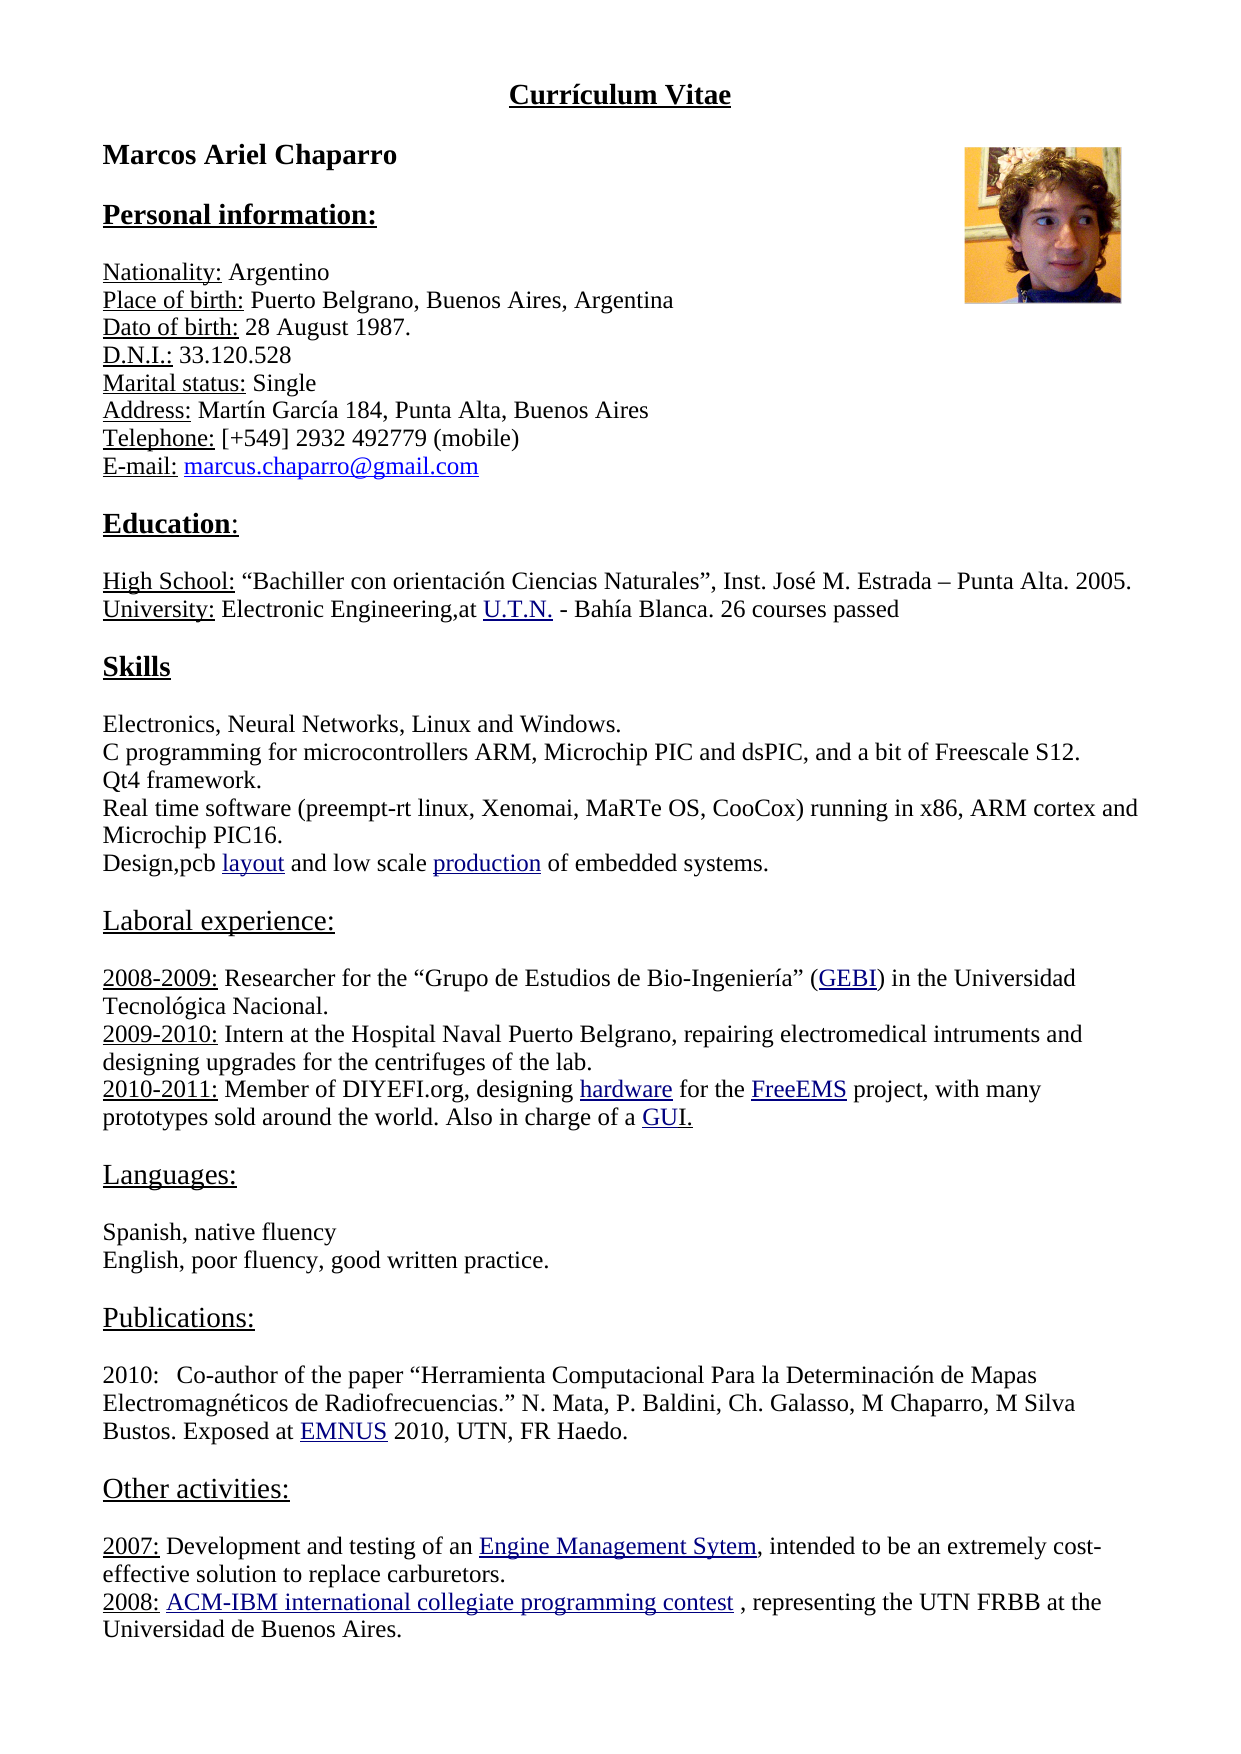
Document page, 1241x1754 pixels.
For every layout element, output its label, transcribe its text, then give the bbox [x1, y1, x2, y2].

text C programming for microcontrollers ARM, Microchip PIC and dsPIC, and a bit of Freescale S12. [102, 738, 1143, 766]
text Currículum Vitae [102, 78, 1143, 110]
text D.N.I.: 33.120.528 [102, 341, 1143, 369]
text 2010: Co-author of the paper “Herramienta Computacional Para la Determinación de Mapas Electromagnéticos de Radiofrecuencias.” N. Mata, P. Baldini, Ch. Galasso, M Chaparro, M Silva Bustos. Exposed at EMNUS 2010, UTN, FR Haedo. [102, 1362, 1143, 1445]
text Languages: [102, 1158, 1143, 1191]
text Education: [102, 507, 1143, 540]
picture [964, 147, 1122, 304]
text Personal information: [102, 198, 964, 230]
text Dato of birth: 28 August 1987. [102, 313, 1143, 341]
text Nationality: Argentino [102, 258, 964, 286]
text Marcos Ariel Chaparro [102, 138, 1143, 170]
text 2008-2009: Researcher for the “Grupo de Estudios de Bio-Ingeniería” (GEBI) in the Universidad Tecnológica Nacional. [102, 964, 1143, 1020]
text Place of birth: Puerto Belgrano, Buenos Aires, Argentina [102, 286, 1143, 313]
text [1122, 198, 1143, 230]
text E-mail: marcus.chaparro@gmail.com [102, 452, 1143, 480]
text Electronics, Neural Networks, Linux and Windows. [102, 711, 1143, 738]
text [1122, 258, 1143, 286]
text English, poor fluency, good written practice. [102, 1246, 1143, 1274]
text 2007: Development and testing of an Engine Management Sytem, intended to be an extremely cost-effective solution to replace carburetors. [102, 1532, 1143, 1588]
text 2010-2011: Member of DIYEFI.org, designing hardware for the FreeEMS project, with many prototypes sold around the world. Also in charge of a GUI. [102, 1075, 1143, 1131]
text Laboral experience: [102, 904, 1143, 937]
text Qt4 framework. [102, 766, 1143, 794]
text Publications: [102, 1302, 1143, 1334]
text Address: Martín García 184, Punta Alta, Buenos Aires [102, 397, 1143, 424]
text Telephone: [+549] 2932 492779 (mobile) [102, 424, 1143, 452]
text Other activities: [102, 1472, 1143, 1505]
text Design,pcb layout and low scale production of embedded systems. [102, 849, 1143, 877]
text Real time software (preempt-rt linux, Xenomai, MaRTe OS, CooCox) running in x86, ARM cortex and Microchip PIC16. [102, 794, 1143, 849]
text University: Electronic Engineering,at U.T.N. - Bahía Blanca. 26 courses passed [102, 595, 1143, 623]
text Marital status: Single [102, 369, 1143, 397]
text Spanish, native fluency [102, 1218, 1143, 1246]
text 2008: ACM-IBM international collegiate programming contest , representing the UTN FRBB at the Universidad de Buenos Aires. [102, 1588, 1143, 1643]
text High School: “Bachiller con orientación Ciencias Naturales”, Inst. José M. Estrada – Punta Alta. 2005. [102, 567, 1143, 595]
text Skills [102, 651, 1143, 683]
text 2009-2010: Intern at the Hospital Naval Puerto Belgrano, repairing electromedical intruments and designing upgrades for the centrifuges of the lab. [102, 1020, 1143, 1075]
